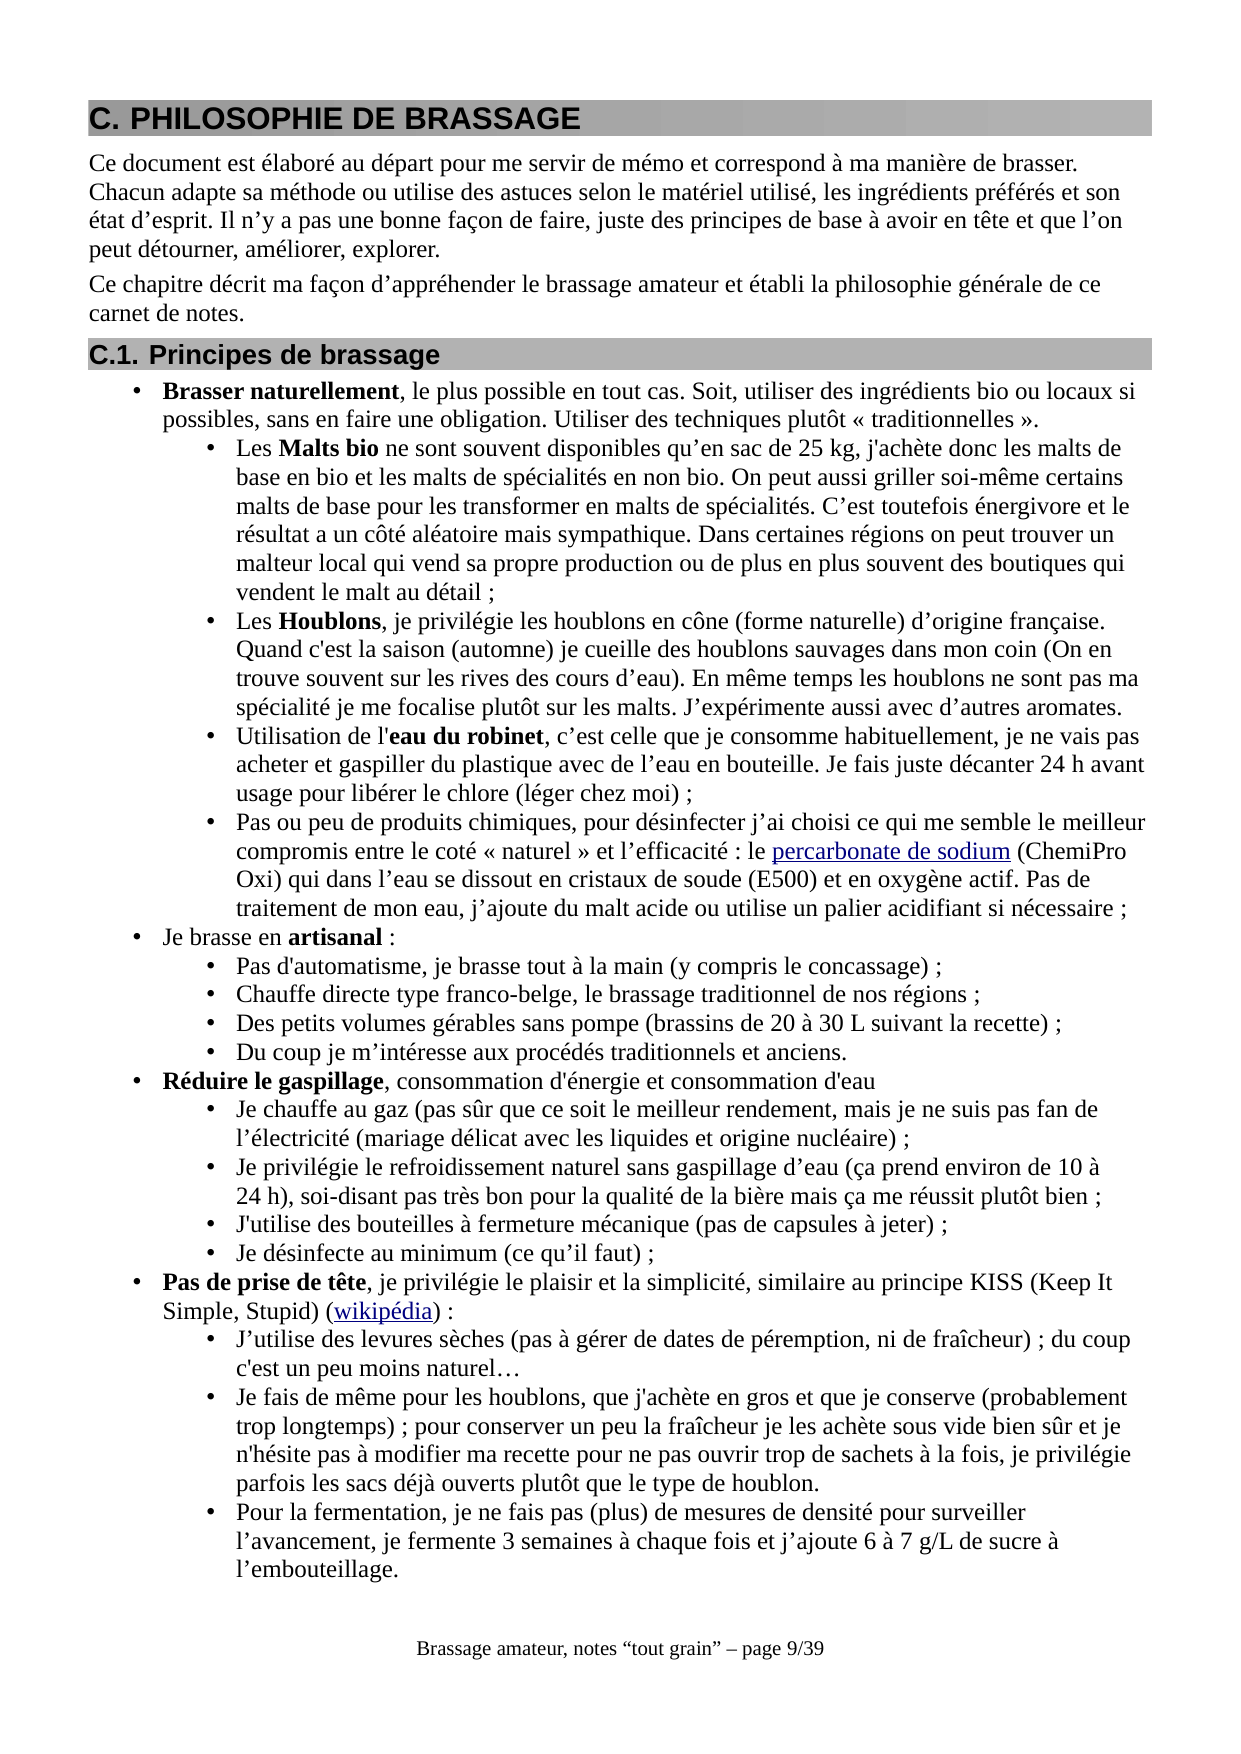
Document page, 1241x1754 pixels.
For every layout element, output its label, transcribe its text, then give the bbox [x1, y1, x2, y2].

list J'utilise des bouteilles à fermeture mécanique (pas de capsules à jeter) ; [206, 1209, 1152, 1238]
list Je privilégie le refroidissement naturel sans gaspillage d’eau (ça prend environ de 10 à 24 h), soi-disant pas très bon pour la qualité de la bière mais ça me réussit plutôt bien ; [206, 1152, 1152, 1209]
list Je fais de même pour les houblons, que j'achète en gros et que je conserve (probablement trop longtemps) ; pour conserver un peu la fraîcheur je les achète sous vide bien sûr et je n'hésite pas à modifier ma recette pour ne pas ouvrir trop de sachets à la fois, je privilégie parfois les sacs déjà ouverts plutôt que le type de houblon. [206, 1382, 1152, 1497]
list Utilisation de l'eau du robinet, c’est celle que je consomme habituellement, je ne vais pas acheter et gaspiller du plastique avec de l’eau en bouteille. Je fais juste décanter 24 h avant usage pour libérer le chlore (léger chez moi) ; [206, 721, 1152, 807]
text Ce chapitre décrit ma façon d’appréhender le brassage amateur et établi la philosophie générale de ce carnet de notes. [88, 269, 1152, 326]
list Réduire le gaspillage, consommation d'énergie et consommation d'eau [133, 1066, 1152, 1094]
list J’utilise des levures sèches (pas à gérer de dates de péremption, ni de fraîcheur) ; du coup c'est un peu moins naturel… [206, 1324, 1152, 1382]
list Je désinfecte au minimum (ce qu’il faut) ; [206, 1238, 1152, 1267]
list Les Malts bio ne sont souvent disponibles qu’en sac de 25 kg, j'achète donc les malts de base en bio et les malts de spécialités en non bio. On peut aussi griller soi-même certains malts de base pour les transformer en malts de spécialités. C’est toutefois énergivore et le résultat a un côté aléatoire mais sympathique. Dans certaines régions on peut trouver un malteur local qui vend sa propre production ou de plus en plus souvent des boutiques qui vendent le malt au détail ; [206, 433, 1152, 606]
list Pas d'automatisme, je brasse tout à la main (y compris le concassage) ; [206, 951, 1152, 979]
text Ce document est élaboré au départ pour me servir de mémo et correspond à ma manière de brasser. Chacun adapte sa méthode ou utilise des astuces selon le matériel utilisé, les ingrédients préférés et son état d’esprit. Il n’y a pas une bonne façon de faire, juste des principes de base à avoir en tête et que l’on peut détourner, améliorer, explorer. [88, 148, 1152, 263]
subtitle PHILOSOPHIE DE BRASSAGE [88, 100, 1152, 136]
subtitle Principes de brassage [88, 338, 1152, 370]
list Je brasse en artisanal : [133, 922, 1152, 951]
list Les Houblons, je privilégie les houblons en cône (forme naturelle) d’origine française. Quand c'est la saison (automne) je cueille des houblons sauvages dans mon coin (On en trouve souvent sur les rives des cours d’eau). En même temps les houblons ne sont pas ma spécialité je me focalise plutôt sur les malts. J’expérimente aussi avec d’autres aromates. [206, 606, 1152, 721]
list Des petits volumes gérables sans pompe (brassins de 20 à 30 L suivant la recette) ; [206, 1008, 1152, 1037]
list Pour la fermentation, je ne fais pas (plus) de mesures de densité pour surveiller l’avancement, je fermente 3 semaines à chaque fois et j’ajoute 6 à 7 g/L de sucre à l’embouteillage. [206, 1497, 1152, 1583]
list Je chauffe au gaz (pas sûr que ce soit le meilleur rendement, mais je ne suis pas fan de l’électricité (mariage délicat avec les liquides et origine nucléaire) ; [206, 1094, 1152, 1152]
list Pas ou peu de produits chimiques, pour désinfecter j’ai choisi ce qui me semble le meilleur compromis entre le coté « naturel » et l’efficacité : le percarbonate de sodium (ChemiPro Oxi) qui dans l’eau se dissout en cristaux de soude (E500) et en oxygène actif. Pas de traitement de mon eau, j’ajoute du malt acide ou utilise un palier acidifiant si nécessaire ; [206, 807, 1152, 922]
list Brasser naturellement, le plus possible en tout cas. Soit, utiliser des ingrédients bio ou locaux si possibles, sans en faire une obligation. Utiliser des techniques plutôt « traditionnelles ». [133, 376, 1152, 433]
list Chauffe directe type franco-belge, le brassage traditionnel de nos régions ; [206, 979, 1152, 1008]
list Du coup je m’intéresse aux procédés traditionnels et anciens. [206, 1037, 1152, 1066]
list Pas de prise de tête, je privilégie le plaisir et la simplicité, similaire au principe KISS (Keep It Simple, Stupid) (wikipédia) : [133, 1267, 1152, 1324]
